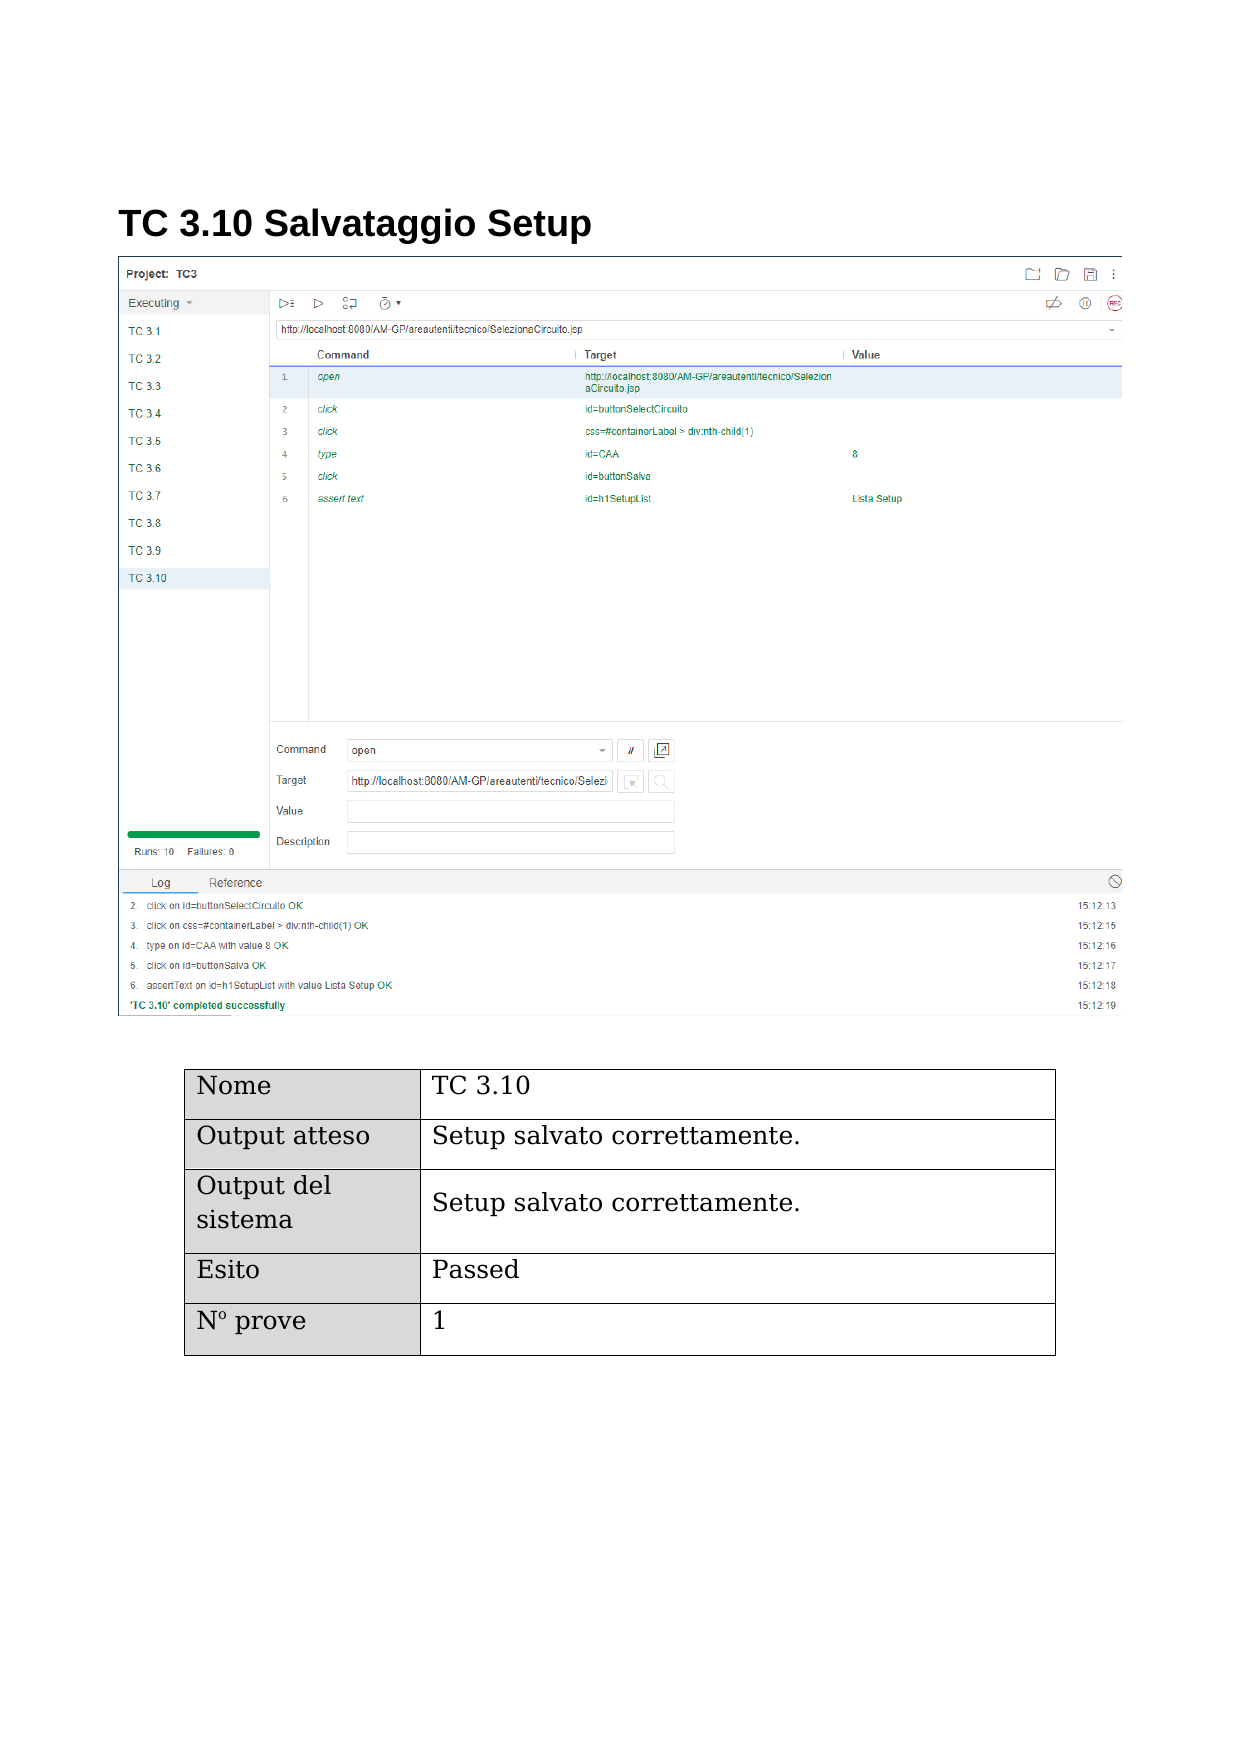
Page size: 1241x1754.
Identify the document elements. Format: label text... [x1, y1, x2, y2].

table_cell Passed [421, 1254, 1055, 1303]
table_cell Output del sistema [185, 1170, 420, 1253]
subtitle TC 3.10 Salvataggio Setup [118, 201, 1122, 244]
picture [118, 256, 1123, 1016]
table_cell No prove [185, 1304, 420, 1355]
table_header Nome [185, 1070, 420, 1119]
table_cell Output atteso [185, 1120, 420, 1168]
table_cell 1 [421, 1304, 1055, 1355]
table_cell Setup salvato correttamente. [421, 1170, 1055, 1253]
table_header TC 3.10 [421, 1070, 1055, 1119]
table_cell Esito [185, 1254, 420, 1303]
table_cell Setup salvato correttamente. [421, 1120, 1055, 1168]
